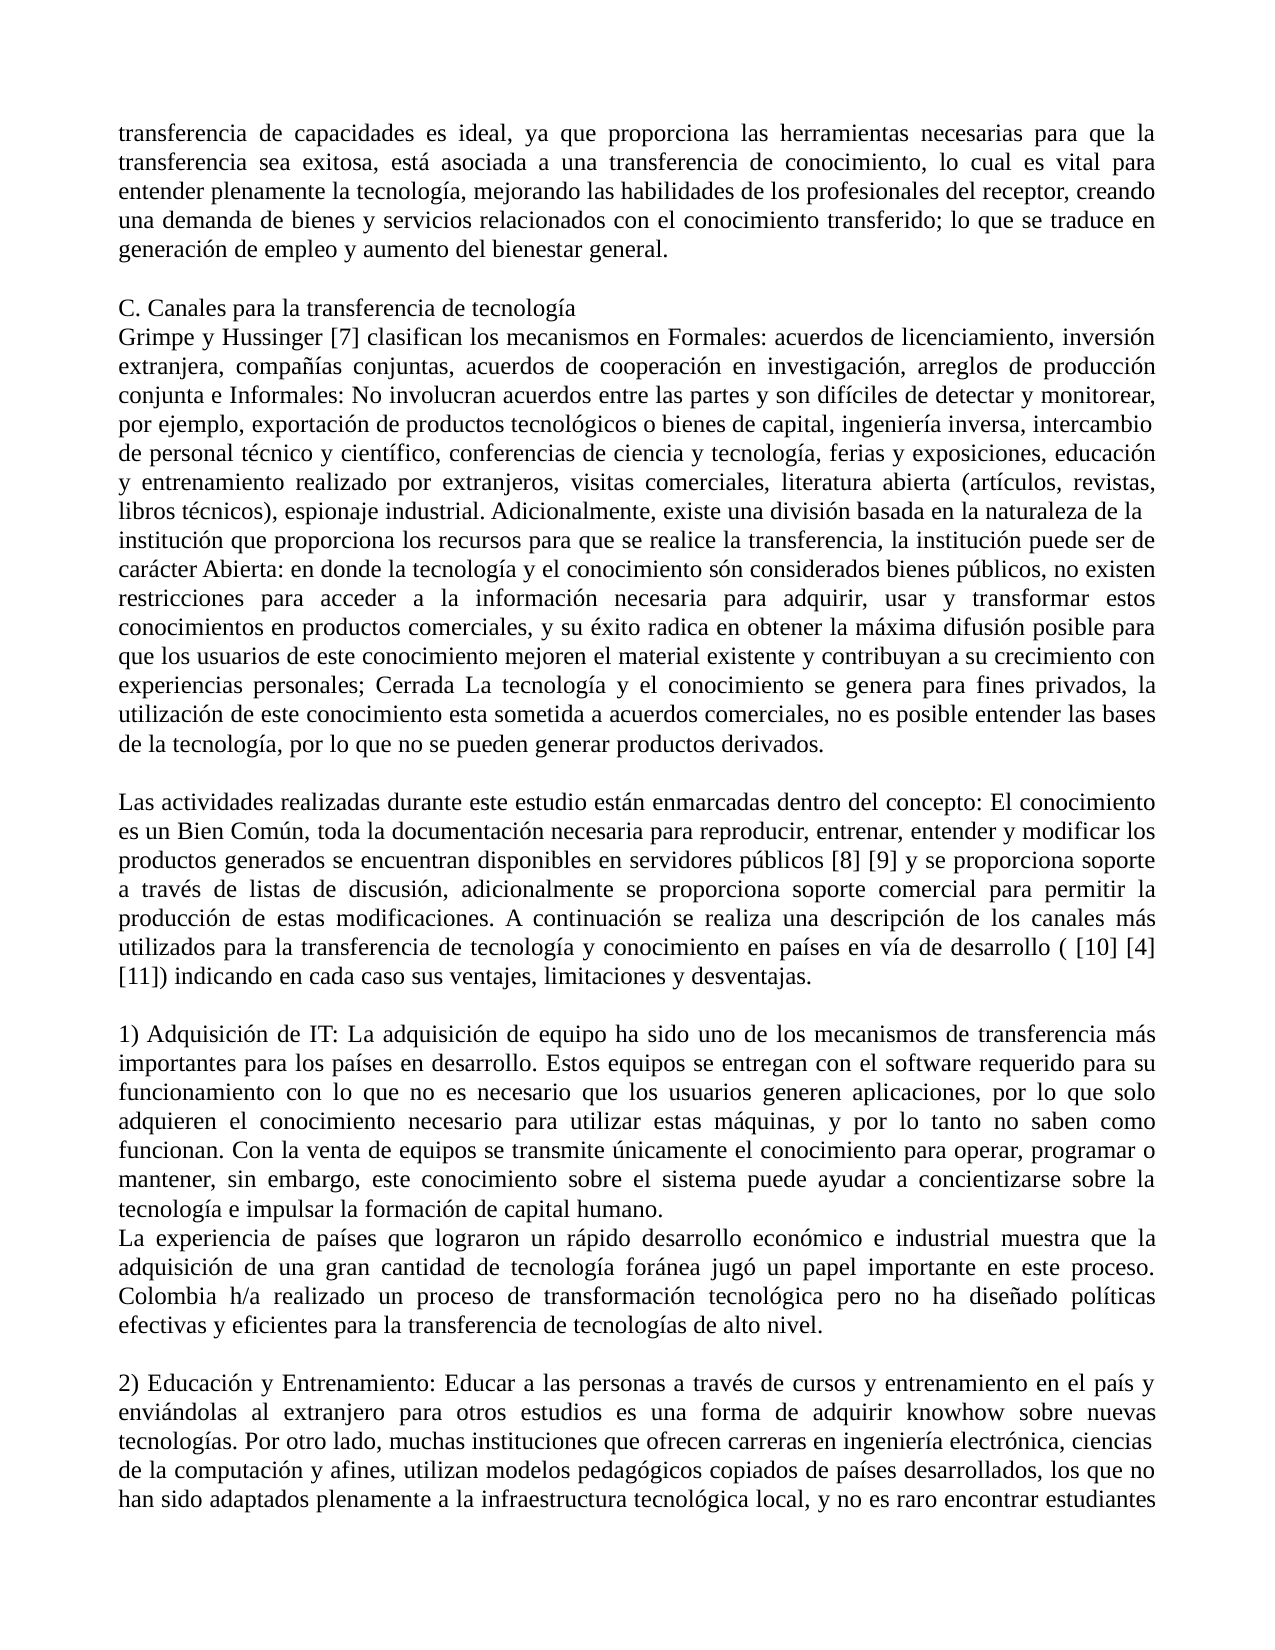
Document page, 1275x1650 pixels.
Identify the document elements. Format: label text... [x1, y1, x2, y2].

text institución que proporciona los recursos para que se realice la transferencia, la institución puede ser de carácter Abierta: en donde la tecnología y el conocimiento són considerados bienes públicos, no existen restricciones para acceder a la información necesaria para adquirir, usar y transformar estos conocimientos en productos comerciales, y su éxito radica en obtener la máxima difusión posible para que los usuarios de este conocimiento mejoren el material existente y contribuyan a su crecimiento con experiencias personales; Cerrada La tecnología y el conocimiento se genera para fines privados, la utilización de este conocimiento esta sometida a acuerdos comerciales, no es posible entender las bases de la tecnología, por lo que no se pueden generar productos derivados. [118, 525, 1157, 757]
text de personal técnico y científico, conferencias de ciencia y tecnología, ferias y exposiciones, educación y entrenamiento realizado por extranjeros, visitas comerciales, literatura abierta (artículos, revistas, libros técnicos), espionaje industrial. Adicionalmente, existe una división basada en la naturaleza de la [118, 438, 1157, 525]
text 1) Adquisición de IT: La adquisición de equipo ha sido uno de los mecanismos de transferencia más importantes para los países en desarrollo. Estos equipos se entregan con el software requerido para su funcionamiento con lo que no es necesario que los usuarios generen aplicaciones, por lo que solo adquieren el conocimiento necesario para utilizar estas máquinas, y por lo tanto no saben como funcionan. Con la venta de equipos se transmite únicamente el conocimiento para operar, programar o mantener, sin embargo, este conocimiento sobre el sistema puede ayudar a concientizarse sobre la tecnología e impulsar la formación de capital humano. [118, 1019, 1157, 1222]
text transferencia de capacidades es ideal, ya que proporciona las herramientas necesarias para que la transferencia sea exitosa, está asociada a una transferencia de conocimiento, lo cual es vital para entender plenamente la tecnología, mejorando las habilidades de los profesionales del receptor, creando una demanda de bienes y servicios relacionados con el conocimiento transferido; lo que se traduce en generación de empleo y aumento del bienestar general. [118, 118, 1157, 263]
text C. Canales para la transferencia de tecnología [118, 292, 1157, 322]
text La experiencia de países que lograron un rápido desarrollo económico e industrial muestra que la adquisición de una gran cantidad de tecnología foránea jugó un papel importante en este proceso. Colombia h/a realizado un proceso de transformación tecnológica pero no ha diseñado políticas efectivas y eficientes para la transferencia de tecnologías de alto nivel. [118, 1222, 1157, 1339]
text 2) Educación y Entrenamiento: Educar a las personas a través de cursos y entrenamiento en el país y enviándolas al extranjero para otros estudios es una forma de adquirir knowhow sobre nuevas tecnologías. Por otro lado, muchas instituciones que ofrecen carreras en ingeniería electrónica, ciencias [118, 1368, 1157, 1455]
text Grimpe y Hussinger [7] clasifican los mecanismos en Formales: acuerdos de licenciamiento, inversión extranjera, compañías conjuntas, acuerdos de cooperación en investigación, arreglos de producción conjunta e Informales: No involucran acuerdos entre las partes y son difíciles de detectar y monitorear, por ejemplo, exportación de productos tecnológicos o bienes de capital, ingeniería inversa, intercambio [118, 322, 1157, 438]
text de la computación y afines, utilizan modelos pedagógicos copiados de países desarrollados, los que no han sido adaptados plenamente a la infraestructura tecnológica local, y no es raro encontrar estudiantes [118, 1455, 1157, 1513]
text Las actividades realizadas durante este estudio están enmarcadas dentro del concepto: El conocimiento es un Bien Común, toda la documentación necesaria para reproducir, entrenar, entender y modificar los productos generados se encuentran disponibles en servidores públicos [8] [9] y se proporciona soporte a través de listas de discusión, adicionalmente se proporciona soporte comercial para permitir la producción de estas modificaciones. A continuación se realiza una descripción de los canales más utilizados para la transferencia de tecnología y conocimiento en países en vía de desarrollo ( [10] [4] [11]) indicando en cada caso sus ventajes, limitaciones y desventajas. [118, 787, 1157, 990]
